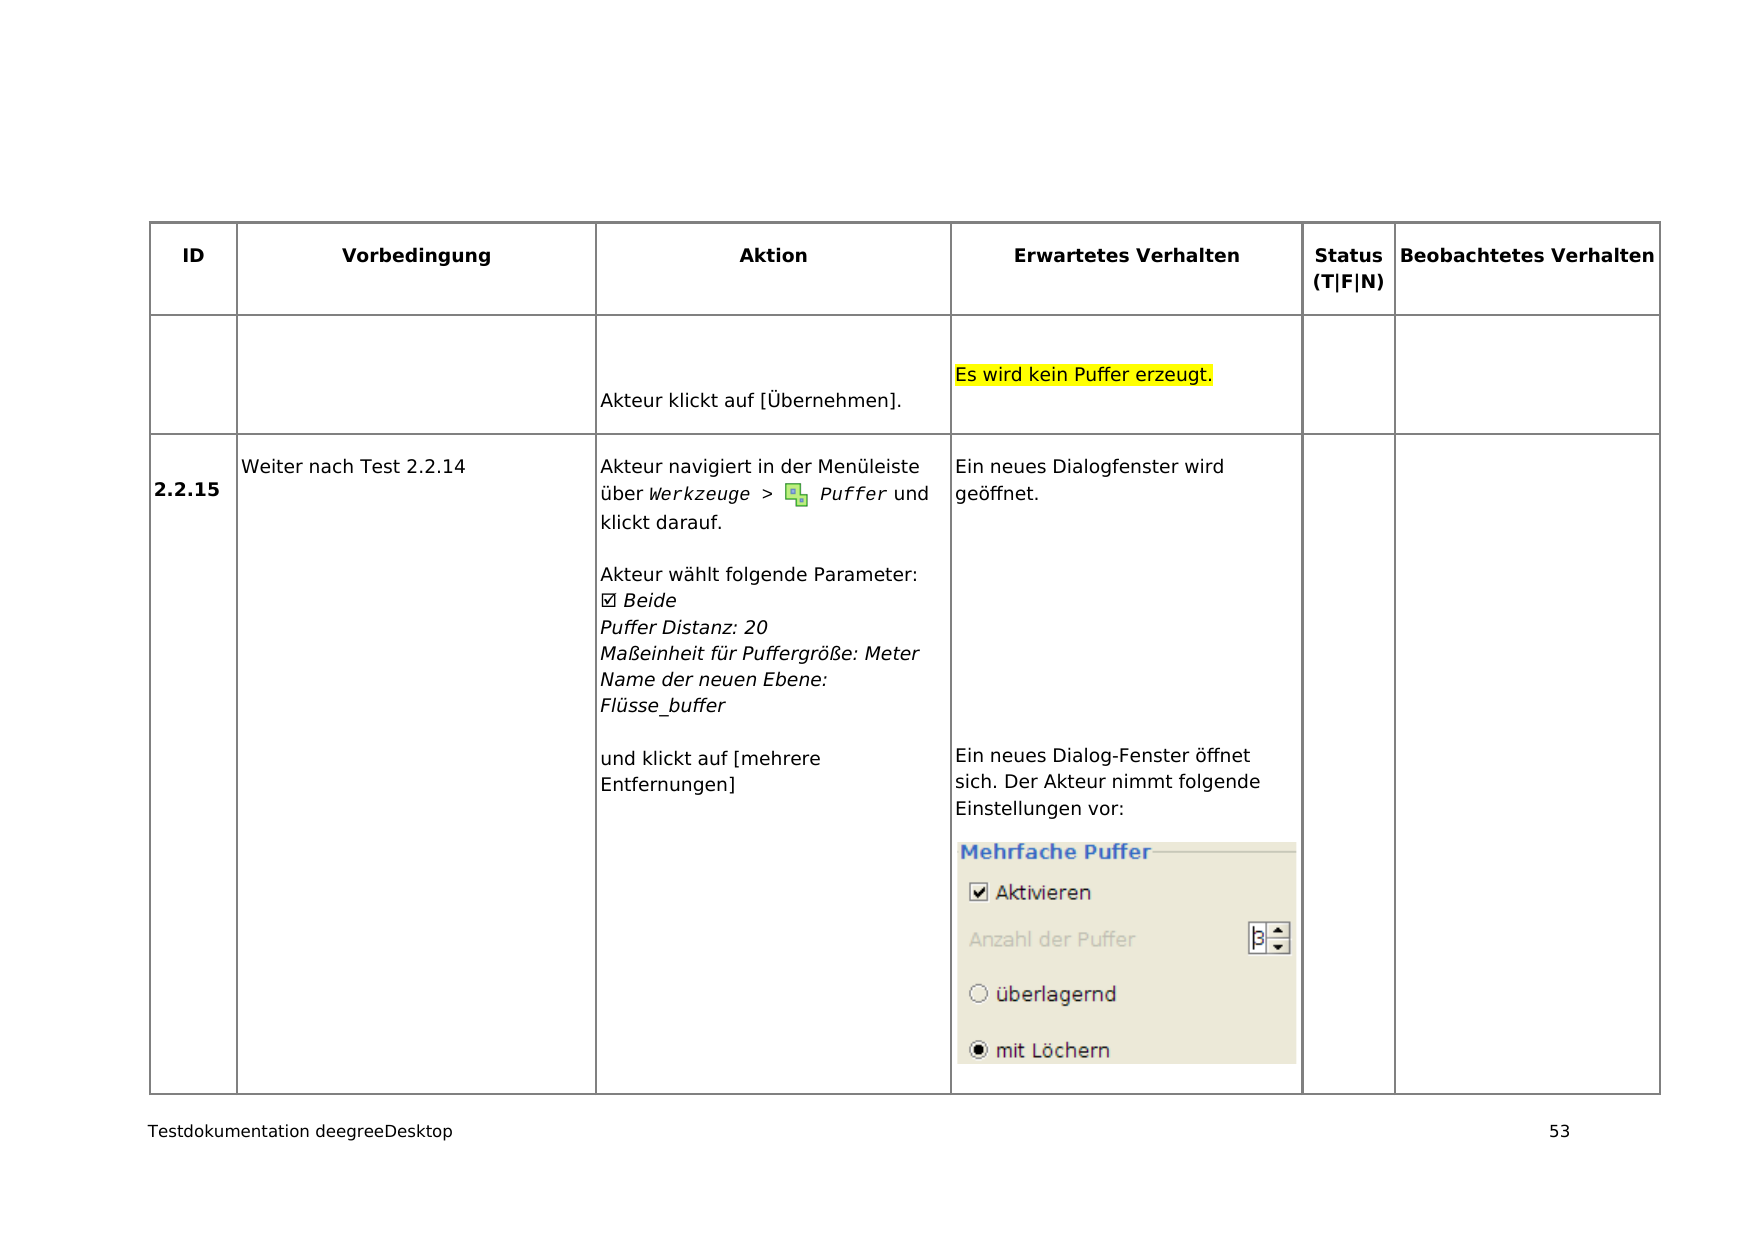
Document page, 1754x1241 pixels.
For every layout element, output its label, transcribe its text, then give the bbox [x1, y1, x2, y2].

table_header Aktion [597, 224, 950, 314]
table_header Status (T|F|N) [1304, 224, 1394, 314]
table_header Beobachtetes Verhalten [1396, 224, 1659, 314]
table_cell [1396, 316, 1659, 433]
table_cell Ein neues Dialogfenster wird geöffnet. Ein neues Dialog-Fenster öffnet sich. Der Akteur nimmt folgende Einstellungen vor: [952, 435, 1301, 1093]
table_header Erwartetes Verhalten [952, 224, 1301, 314]
table_cell Akteur klickt auf [Übernehmen]. [597, 316, 950, 433]
table_cell Weiter nach Test 2.2.14 [238, 435, 595, 1093]
table_cell [151, 316, 236, 433]
table_cell Es wird kein Puffer erzeugt. [952, 316, 1301, 433]
picture [784, 482, 809, 508]
table_cell [1396, 435, 1659, 1093]
table_cell [1304, 316, 1394, 433]
table_header ID [151, 224, 236, 314]
table_header Vorbedingung [238, 224, 595, 314]
table_cell [238, 316, 595, 433]
table_cell [1304, 435, 1394, 1093]
table_cell Akteur navigiert in der Menüleiste über Werkzeuge > Puffer und klickt darauf. Akteur wählt folgende Parameter:  Beide Puffer Distanz: 20 Maßeinheit für Puffergröße: Meter Name der neuen Ebene: Flüsse_buffer und klickt auf [mehrere Entfernungen] [597, 435, 950, 1093]
table_cell [151, 435, 236, 1093]
picture [957, 842, 1297, 1064]
